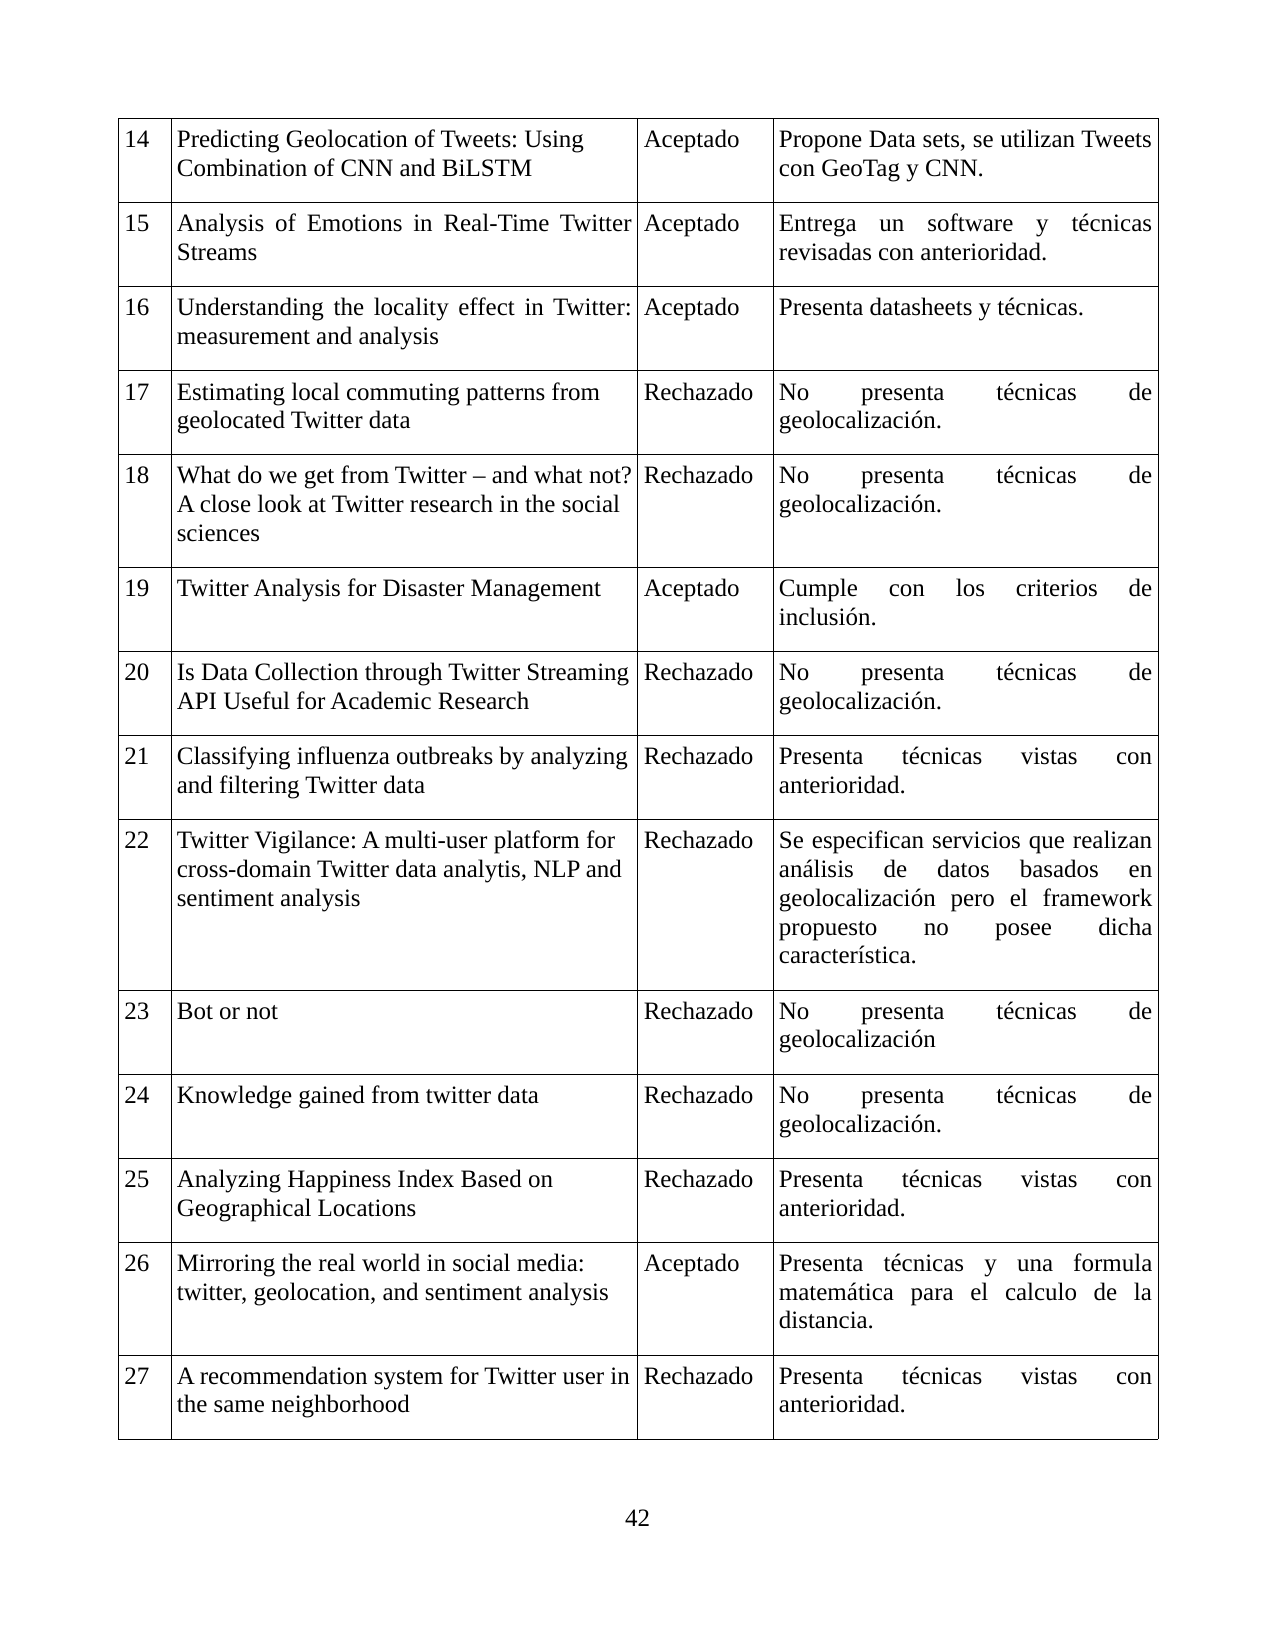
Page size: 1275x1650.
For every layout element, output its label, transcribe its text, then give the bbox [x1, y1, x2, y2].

table_cell 21 [119, 736, 171, 819]
table_cell Cumple con los criterios de inclusión. [774, 568, 1158, 651]
table_cell No presenta técnicas de geolocalización [774, 991, 1158, 1074]
table_cell No presenta técnicas de geolocalización. [774, 652, 1158, 735]
table_cell Mirroring the real world in social media: twitter, geolocation, and sentiment analysis [172, 1243, 637, 1354]
table_cell Entrega un software y técnicas revisadas con anterioridad. [774, 203, 1158, 286]
table_cell Propone Data sets, se utilizan Tweets con GeoTag y CNN. [774, 119, 1158, 202]
table_cell Presenta técnicas y una formula matemática para el calculo de la distancia. [774, 1243, 1158, 1354]
table_cell Aceptado [638, 1243, 773, 1354]
table_cell Analysis of Emotions in Real-Time Twitter Streams [172, 203, 637, 286]
table_cell 27 [119, 1356, 171, 1439]
table_cell Rechazado [638, 991, 773, 1074]
table_cell Presenta técnicas vistas con anterioridad. [774, 1356, 1158, 1439]
table_cell Rechazado [638, 736, 773, 819]
table_cell Twitter Vigilance: A multi-user platform for cross-domain Twitter data analytis, NLP and sentiment analysis [172, 820, 637, 989]
table_cell Is Data Collection through Twitter Streaming API Useful for Academic Research [172, 652, 637, 735]
table_cell Presenta técnicas vistas con anterioridad. [774, 1159, 1158, 1242]
table_cell 16 [119, 287, 171, 370]
table_cell Twitter Analysis for Disaster Management [172, 568, 637, 651]
table_cell Predicting Geolocation of Tweets: Using Combination of CNN and BiLSTM [172, 119, 637, 202]
table_cell Aceptado [638, 568, 773, 651]
table_cell Rechazado [638, 1075, 773, 1158]
table_cell 23 [119, 991, 171, 1074]
table_cell 17 [119, 371, 171, 454]
table_cell 25 [119, 1159, 171, 1242]
table_cell 22 [119, 820, 171, 989]
table_cell Rechazado [638, 820, 773, 989]
table_cell Presenta datasheets y técnicas. [774, 287, 1158, 370]
table_cell 20 [119, 652, 171, 735]
table_cell Rechazado [638, 1159, 773, 1242]
table_cell Analyzing Happiness Index Based on Geographical Locations [172, 1159, 637, 1242]
table_cell Rechazado [638, 455, 773, 567]
table_cell What do we get from Twitter – and what not? A close look at Twitter research in the social sciences [172, 455, 637, 567]
table_cell Aceptado [638, 203, 773, 286]
table_cell A recommendation system for Twitter user in the same neighborhood [172, 1356, 637, 1439]
table_cell 14 [119, 119, 171, 202]
table_cell Aceptado [638, 119, 773, 202]
table_cell Rechazado [638, 652, 773, 735]
table_cell No presenta técnicas de geolocalización. [774, 455, 1158, 567]
table_cell 15 [119, 203, 171, 286]
table_cell Aceptado [638, 287, 773, 370]
table_cell No presenta técnicas de geolocalización. [774, 1075, 1158, 1158]
table_cell Presenta técnicas vistas con anterioridad. [774, 736, 1158, 819]
table_cell 26 [119, 1243, 171, 1354]
table_cell 19 [119, 568, 171, 651]
table_cell Se especifican servicios que realizan análisis de datos basados en geolocalización pero el framework propuesto no posee dicha característica. [774, 820, 1158, 989]
table_cell No presenta técnicas de geolocalización. [774, 371, 1158, 454]
table_cell Bot or not [172, 991, 637, 1074]
table_cell 24 [119, 1075, 171, 1158]
table_cell Knowledge gained from twitter data [172, 1075, 637, 1158]
table_cell Estimating local commuting patterns from geolocated Twitter data [172, 371, 637, 454]
table_cell Rechazado [638, 1356, 773, 1439]
table_cell Classifying influenza outbreaks by analyzing and filtering Twitter data [172, 736, 637, 819]
table_cell Rechazado [638, 371, 773, 454]
table_cell 18 [119, 455, 171, 567]
table_cell Understanding the locality effect in Twitter: measurement and analysis [172, 287, 637, 370]
